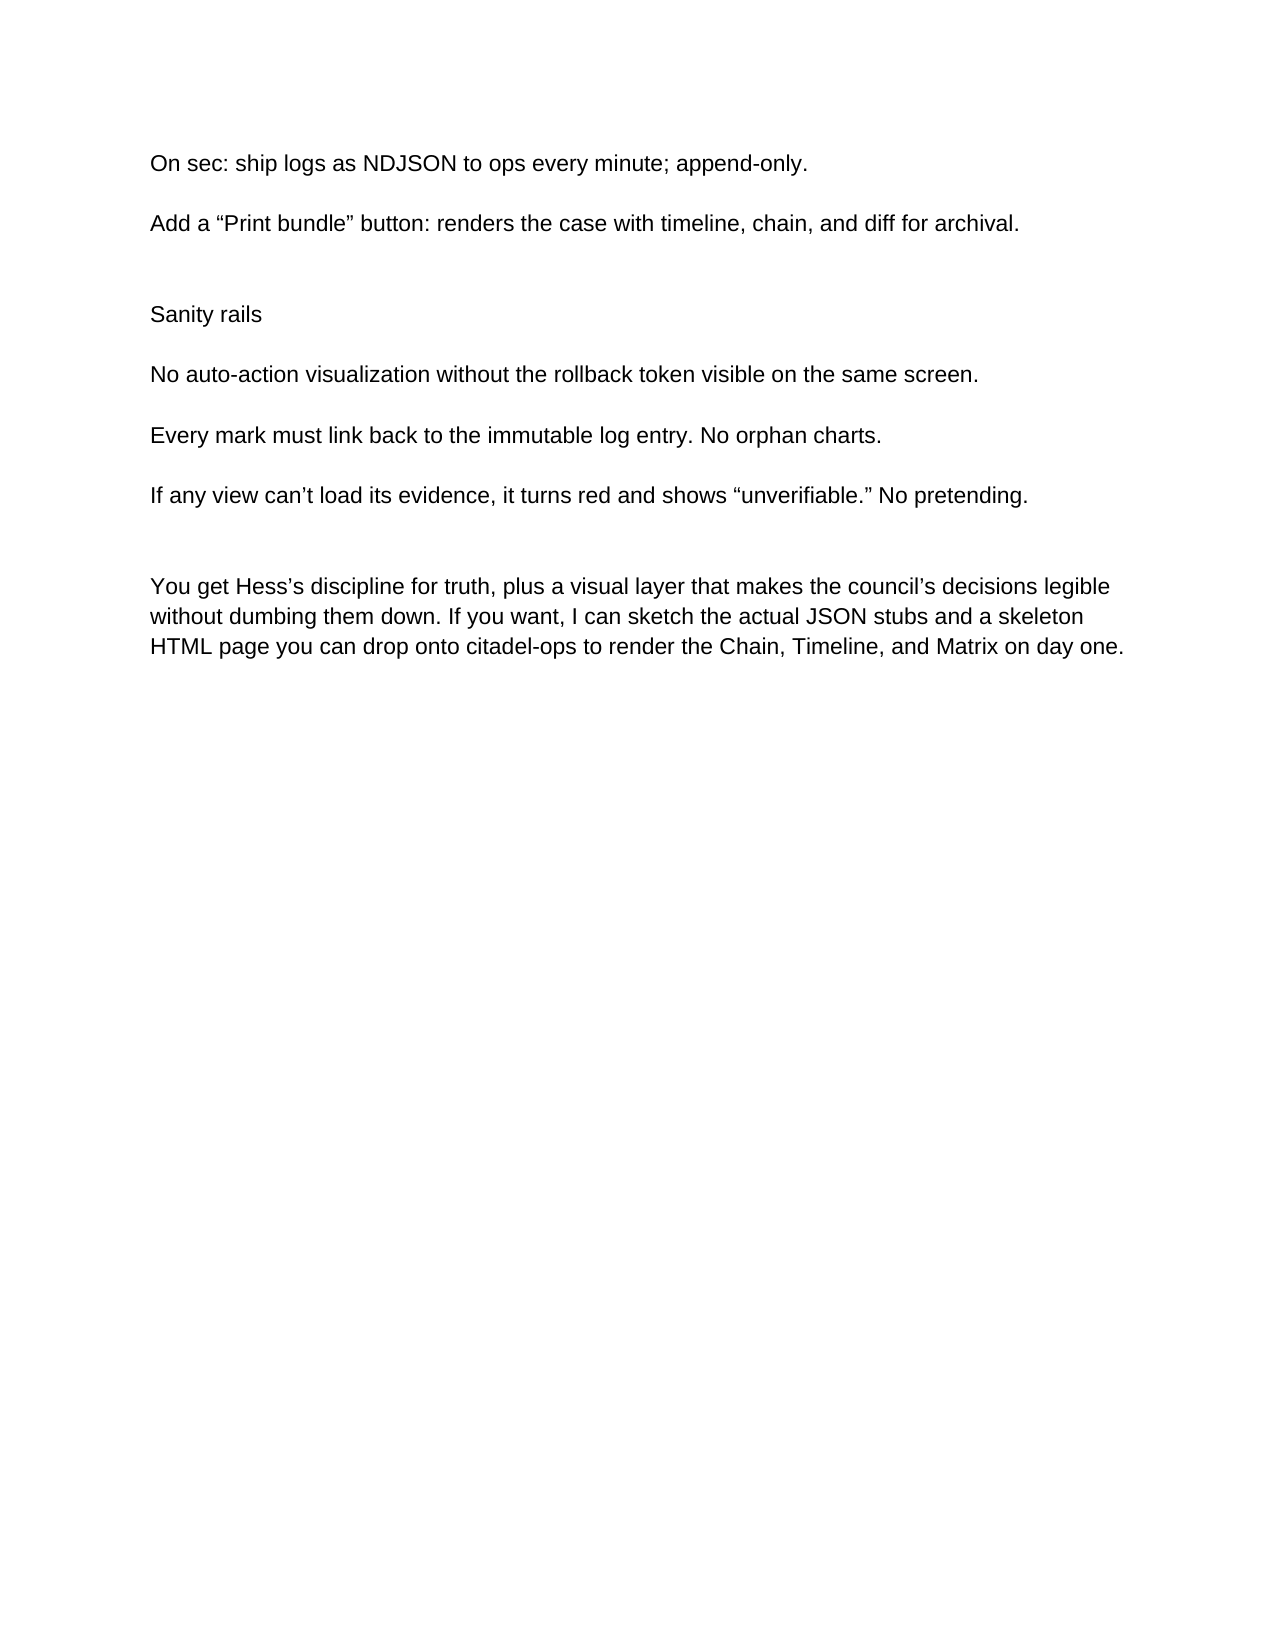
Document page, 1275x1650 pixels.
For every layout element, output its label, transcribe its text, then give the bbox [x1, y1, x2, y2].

text Sanity rails [150, 301, 1125, 327]
text On sec: ship logs as NDJSON to ops every minute; append-only. [150, 150, 1125, 176]
text Add a “Print bundle” button: renders the case with timeline, chain, and diff for archival. [150, 210, 1125, 237]
text Every mark must link back to the immutable log entry. No orphan charts. [150, 422, 1125, 448]
text No auto-action visualization without the rollback token visible on the same screen. [150, 361, 1125, 388]
text You get Hess’s discipline for truth, plus a visual layer that makes the council’s decisions legible without dumbing them down. If you want, I can sketch the actual JSON stubs and a skeleton HTML page you can drop onto citadel-ops to render the Chain, Timeline, and Matrix on day one. [150, 573, 1125, 660]
text If any view can’t load its evidence, it turns red and shows “unverifiable.” No pretending. [150, 482, 1125, 509]
